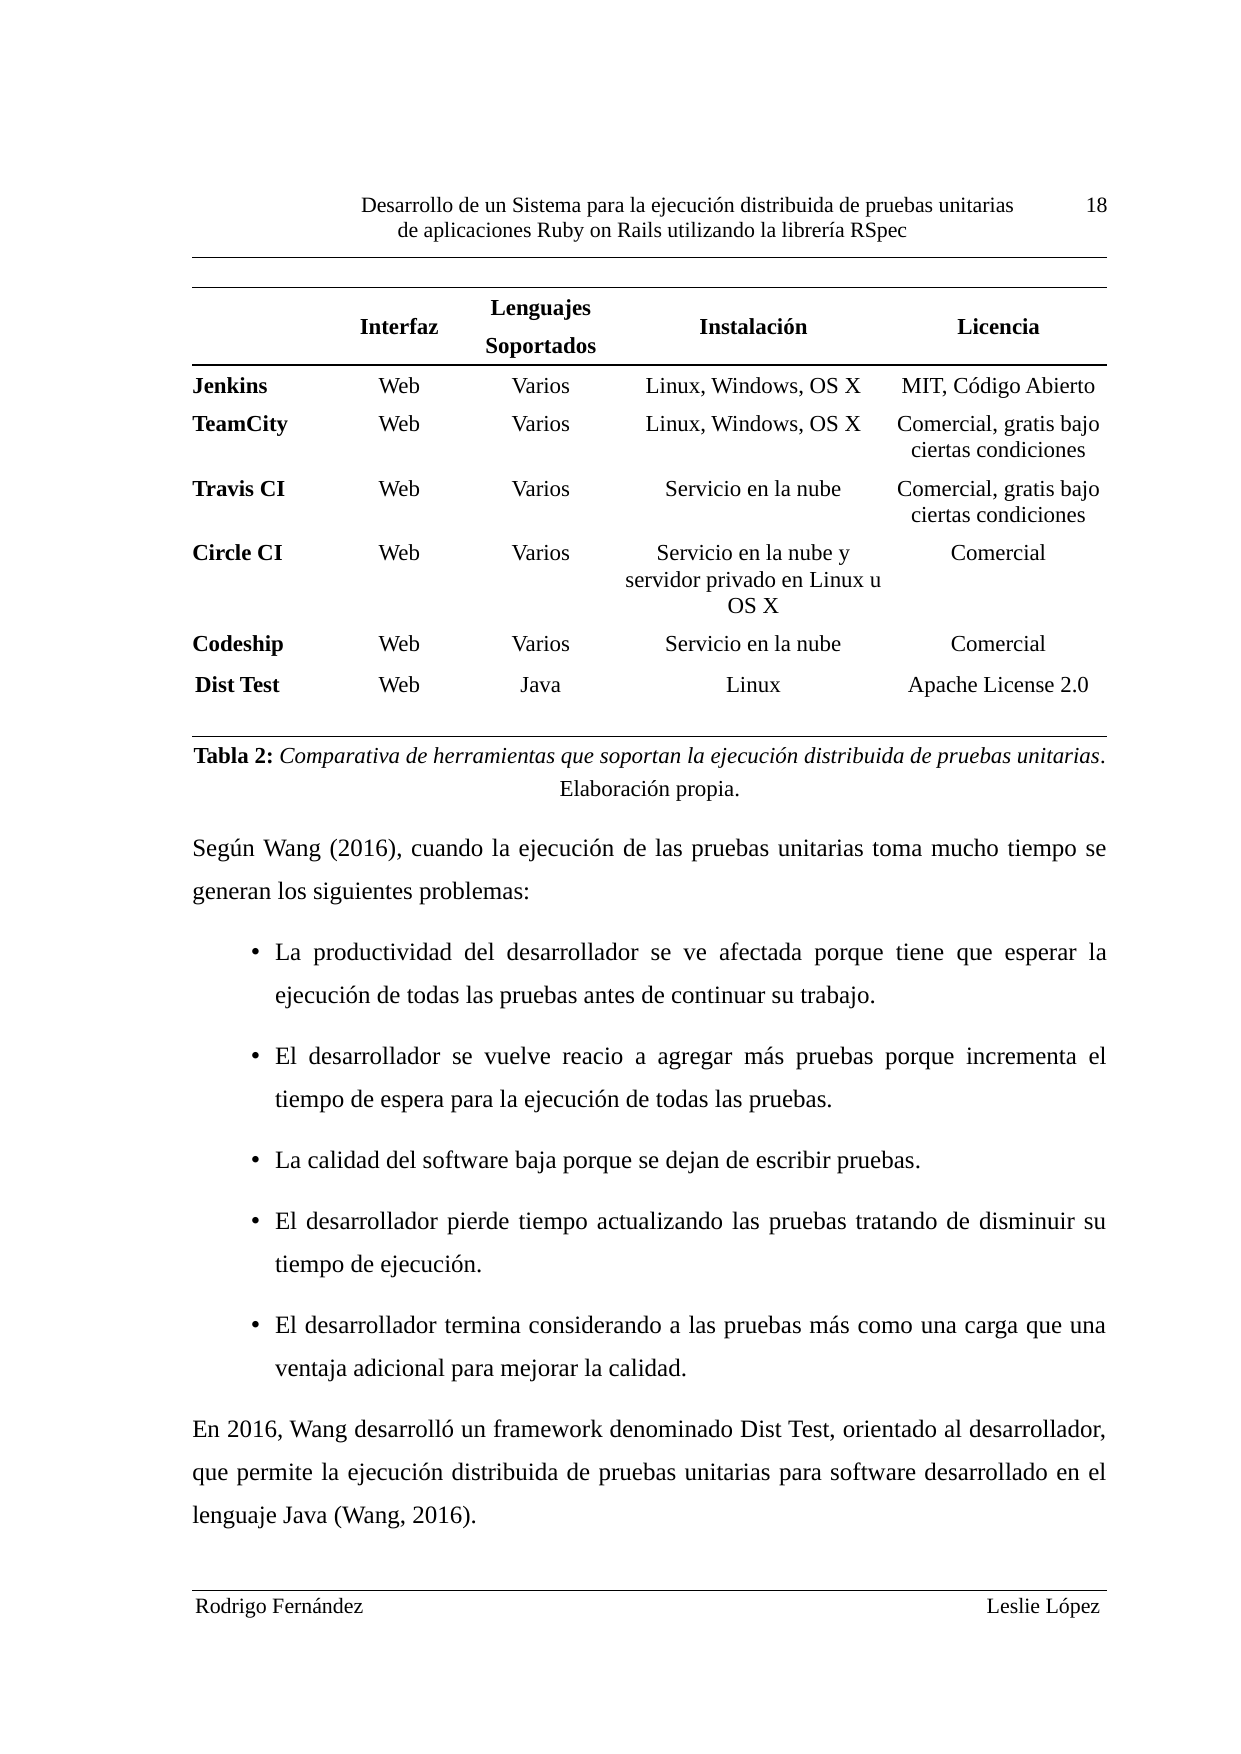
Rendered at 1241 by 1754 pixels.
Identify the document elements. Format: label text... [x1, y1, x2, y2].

table_cell Travis CI [192, 469, 334, 533]
table_cell Comercial [889, 533, 1107, 624]
table_cell Comercial, gratis bajo ciertas condiciones [889, 469, 1107, 533]
table_cell Web [334, 404, 464, 469]
table_cell Servicio en la nube [617, 469, 889, 533]
list El desarrollador pierde tiempo actualizando las pruebas tratando de disminuir su tiempo de ejecución. [251, 1206, 1107, 1278]
table_header Licencia [889, 288, 1107, 364]
table_cell Linux, Windows, OS X [617, 404, 889, 469]
text Elaboración propia. [192, 774, 1107, 801]
table_cell Varios [464, 404, 617, 469]
table_header [192, 288, 334, 364]
table_header Instalación [617, 288, 889, 364]
table_cell Circle CI [192, 533, 334, 624]
table_cell MIT, Código Abierto [889, 366, 1107, 404]
table_cell Web [334, 533, 464, 624]
table_cell Linux [617, 663, 889, 736]
table_header Lenguajes Soportados [464, 288, 617, 364]
table_cell Servicio en la nube [617, 624, 889, 662]
table_cell Servicio en la nube y servidor privado en Linux u OS X [617, 533, 889, 624]
list El desarrollador termina considerando a las pruebas más como una carga que una ventaja adicional para mejorar la calidad. [251, 1310, 1107, 1382]
text Tabla 2: Comparativa de herramientas que soportan la ejecución distribuida de pruebas unitarias. [192, 742, 1107, 769]
table_header Interfaz [334, 288, 464, 364]
table_cell Jenkins [192, 366, 334, 404]
list La productividad del desarrollador se ve afectada porque tiene que esperar la ejecución de todas las pruebas antes de continuar su trabajo. [251, 937, 1107, 1009]
table_cell Varios [464, 533, 617, 624]
list El desarrollador se vuelve reacio a agregar más pruebas porque incrementa el tiempo de espera para la ejecución de todas las pruebas. [251, 1041, 1107, 1113]
table_cell Web [334, 663, 464, 736]
list La calidad del software baja porque se dejan de escribir pruebas. [251, 1145, 1107, 1174]
table_cell Java [464, 663, 617, 736]
table_cell Web [334, 469, 464, 533]
table_cell Apache License 2.0 [889, 663, 1107, 736]
table_cell Codeship [192, 624, 334, 662]
table_cell Varios [464, 624, 617, 662]
table_cell Dist Test [192, 663, 334, 736]
table_cell TeamCity [192, 404, 334, 469]
table_cell Linux, Windows, OS X [617, 366, 889, 404]
table_cell Web [334, 366, 464, 404]
table_cell Comercial, gratis bajo ciertas condiciones [889, 404, 1107, 469]
text En 2016, Wang desarrolló un framework denominado Dist Test, orientado al desarrollador, que permite la ejecución distribuida de pruebas unitarias para software desarrollado en el lenguaje Java (Wang, 2016)⁠. [192, 1414, 1107, 1529]
table_cell Web [334, 624, 464, 662]
table_cell Varios [464, 366, 617, 404]
table_cell Varios [464, 469, 617, 533]
text Según Wang (2016)⁠, cuando la ejecución de las pruebas unitarias toma mucho tiempo se generan los siguientes problemas: [192, 833, 1107, 905]
table_cell Comercial [889, 624, 1107, 662]
